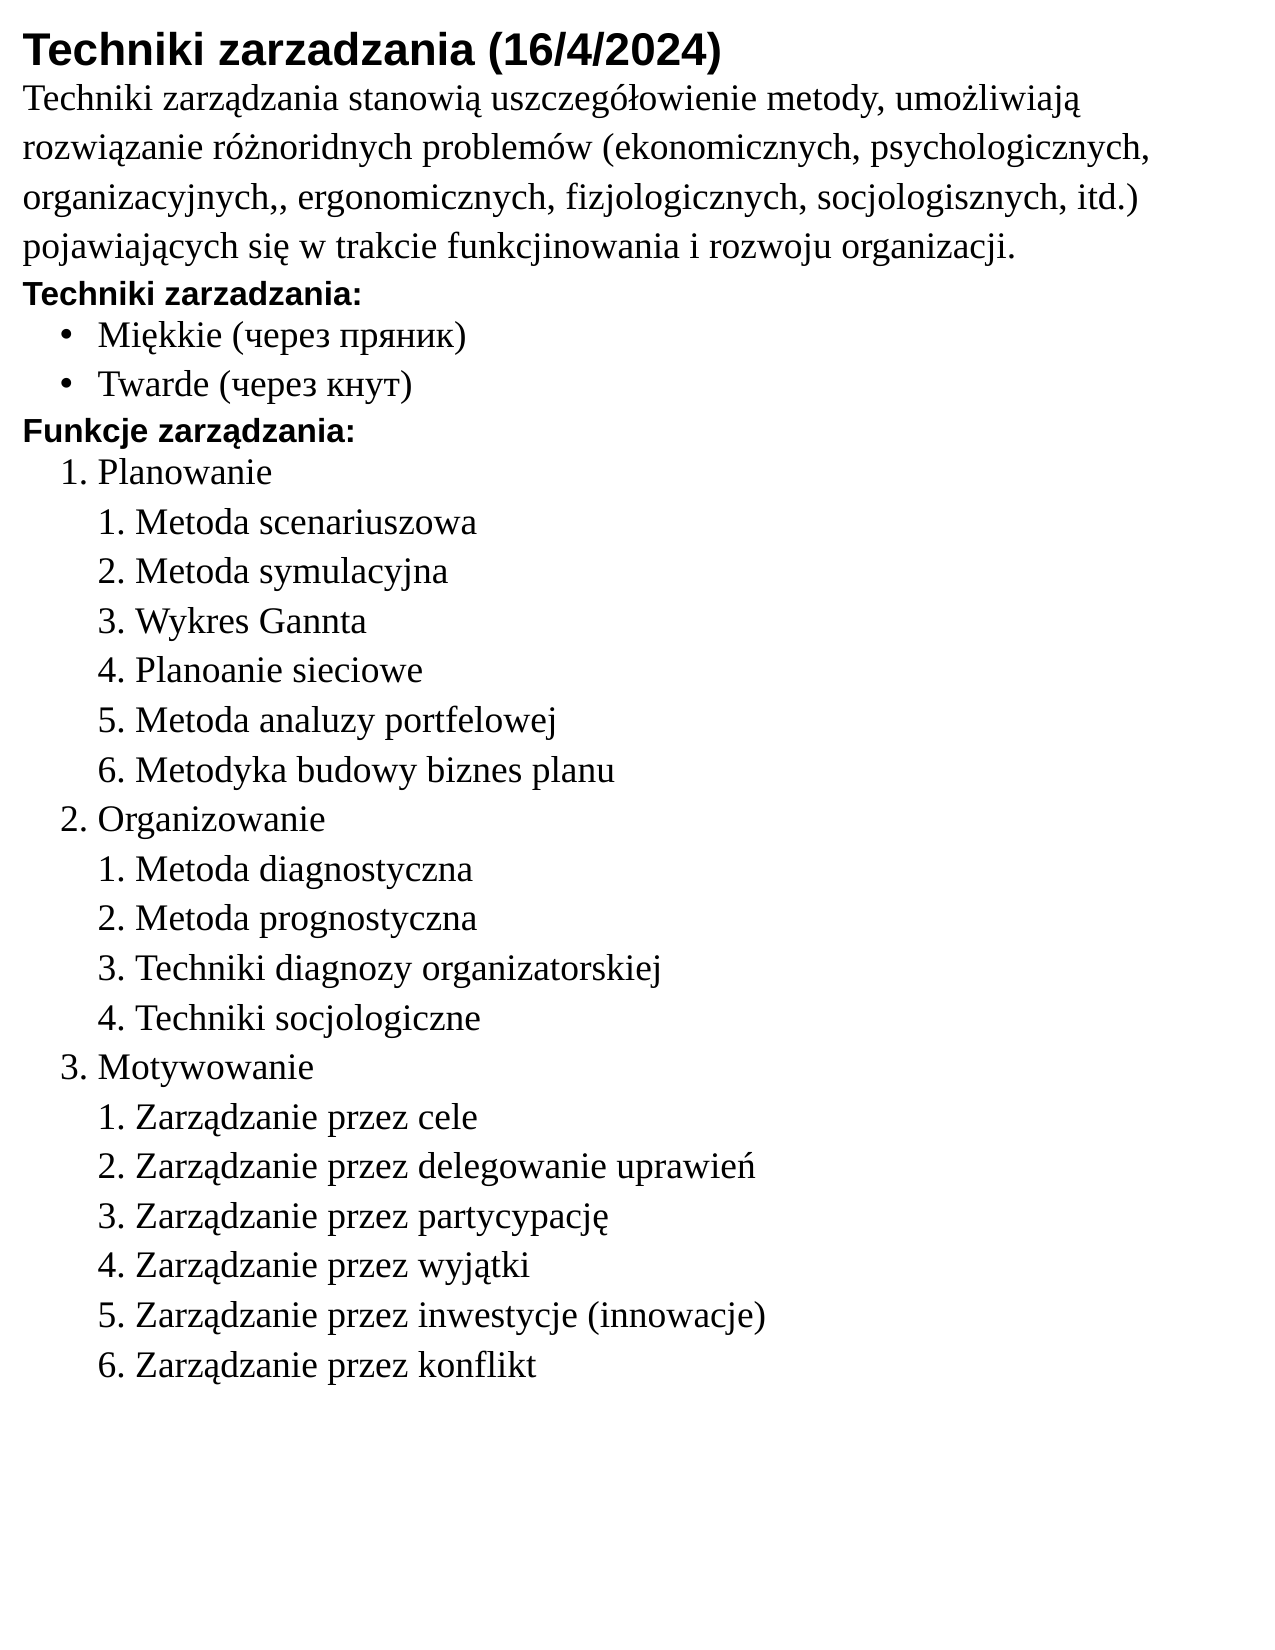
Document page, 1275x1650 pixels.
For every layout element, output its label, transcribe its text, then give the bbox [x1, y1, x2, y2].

list Metoda prognostyczna [97, 896, 1252, 939]
list Metoda analuzy portfelowej [97, 697, 1252, 741]
subtitle Techniki zarzadzania (16/4/2024) [22, 22, 1252, 75]
list Organizowanie [60, 797, 1252, 840]
list Techniki socjologiczne [97, 995, 1252, 1038]
list Zarządzanie przez delegowanie uprawień [97, 1144, 1252, 1187]
list Techniki diagnozy organizatorskiej [97, 945, 1252, 988]
list Metodyka budowy biznes planu [97, 747, 1252, 790]
list Motywowanie [60, 1044, 1252, 1088]
list Zarządzanie przez cele [97, 1094, 1252, 1137]
list Wykres Gannta [97, 598, 1252, 641]
text Techniki zarządzania stanowią uszczegółowienie metody, umożliwiają rozwiązanie różnoridnych problemów (ekonomicznych, psychologicznych, organizacyjnych,, ergonomicznych, fizjologicznych, socjologisznych, itd.) pojawiających się w trakcie funkcjinowania i rozwoju organizacji. [22, 75, 1252, 267]
list Zarządzanie przez konflikt [97, 1342, 1252, 1385]
list Metoda diagnostyczna [97, 846, 1252, 889]
list Twarde (через кнут) [60, 362, 1252, 405]
list Zarządzanie przez wyjątki [97, 1243, 1252, 1286]
list Planowanie [60, 449, 1252, 493]
list Metoda scenariuszowa [97, 499, 1252, 542]
list Planoanie sieciowe [97, 648, 1252, 691]
subtitle Funkcje zarządzania: [22, 411, 1252, 449]
list Zarządzanie przez partycypację [97, 1193, 1252, 1236]
list Zarządzanie przez inwestycje (innowacje) [97, 1292, 1252, 1336]
list Metoda symulacyjna [97, 549, 1252, 592]
list Miękkie (через пряник) [60, 312, 1252, 355]
subtitle Techniki zarzadzania: [22, 273, 1252, 312]
